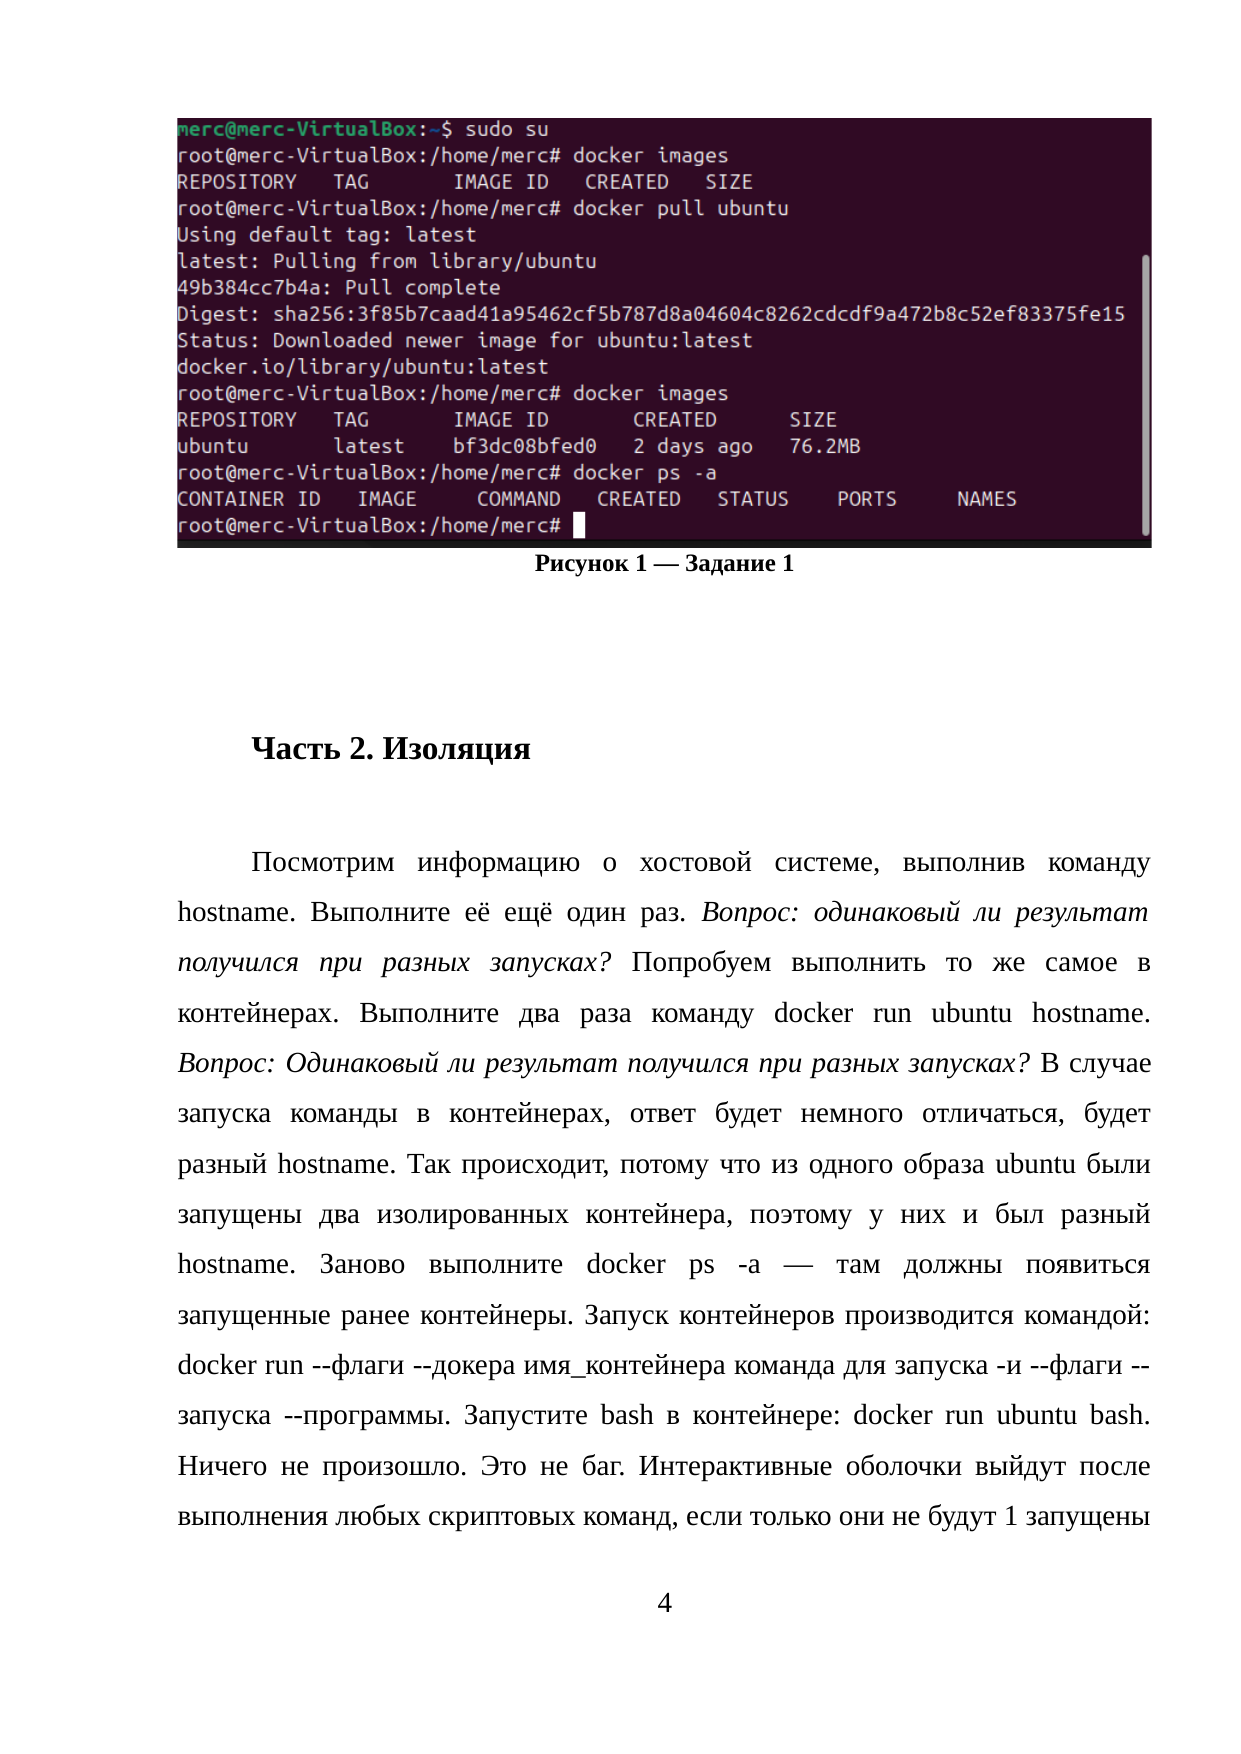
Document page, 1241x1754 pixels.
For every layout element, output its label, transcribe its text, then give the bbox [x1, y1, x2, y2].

subtitle Часть 2. Изоляция [251, 728, 1152, 766]
text Рисунок 1 — Задание 1 [177, 548, 1152, 576]
text Посмотрим информацию о хостовой системе, выполнив команду hostname. Выполните её ещё один раз. Вопрос: одинаковый ли результат получился при разных запусках? Попробуем выполнить то же самое в контейнерах. Выполните два раза команду docker run ubuntu hostname. Вопрос: Одинаковый ли результат получился при разных запусках? В случае запуска команды в контейнерах, ответ будет немного отличаться, будет разный hostname. Так происходит, потому что из одного образа ubuntu были запущены два изолированных контейнера, поэтому у них и был разный hostname. Заново выполните docker ps -a — там должны появиться запущенные ранее контейнеры. Запуск контейнеров производится командой: docker run --флаги --докера имя_контейнера команда для запуска -и --флаги --запуска --программы. Запустите bash в контейнере: docker run ubuntu bash. Ничего не произошло. Это не баг. Интерактивные оболочки выйдут после выполнения любых скриптовых команд, если только они не будут 1 запущены [177, 844, 1152, 1532]
picture [177, 118, 1152, 548]
